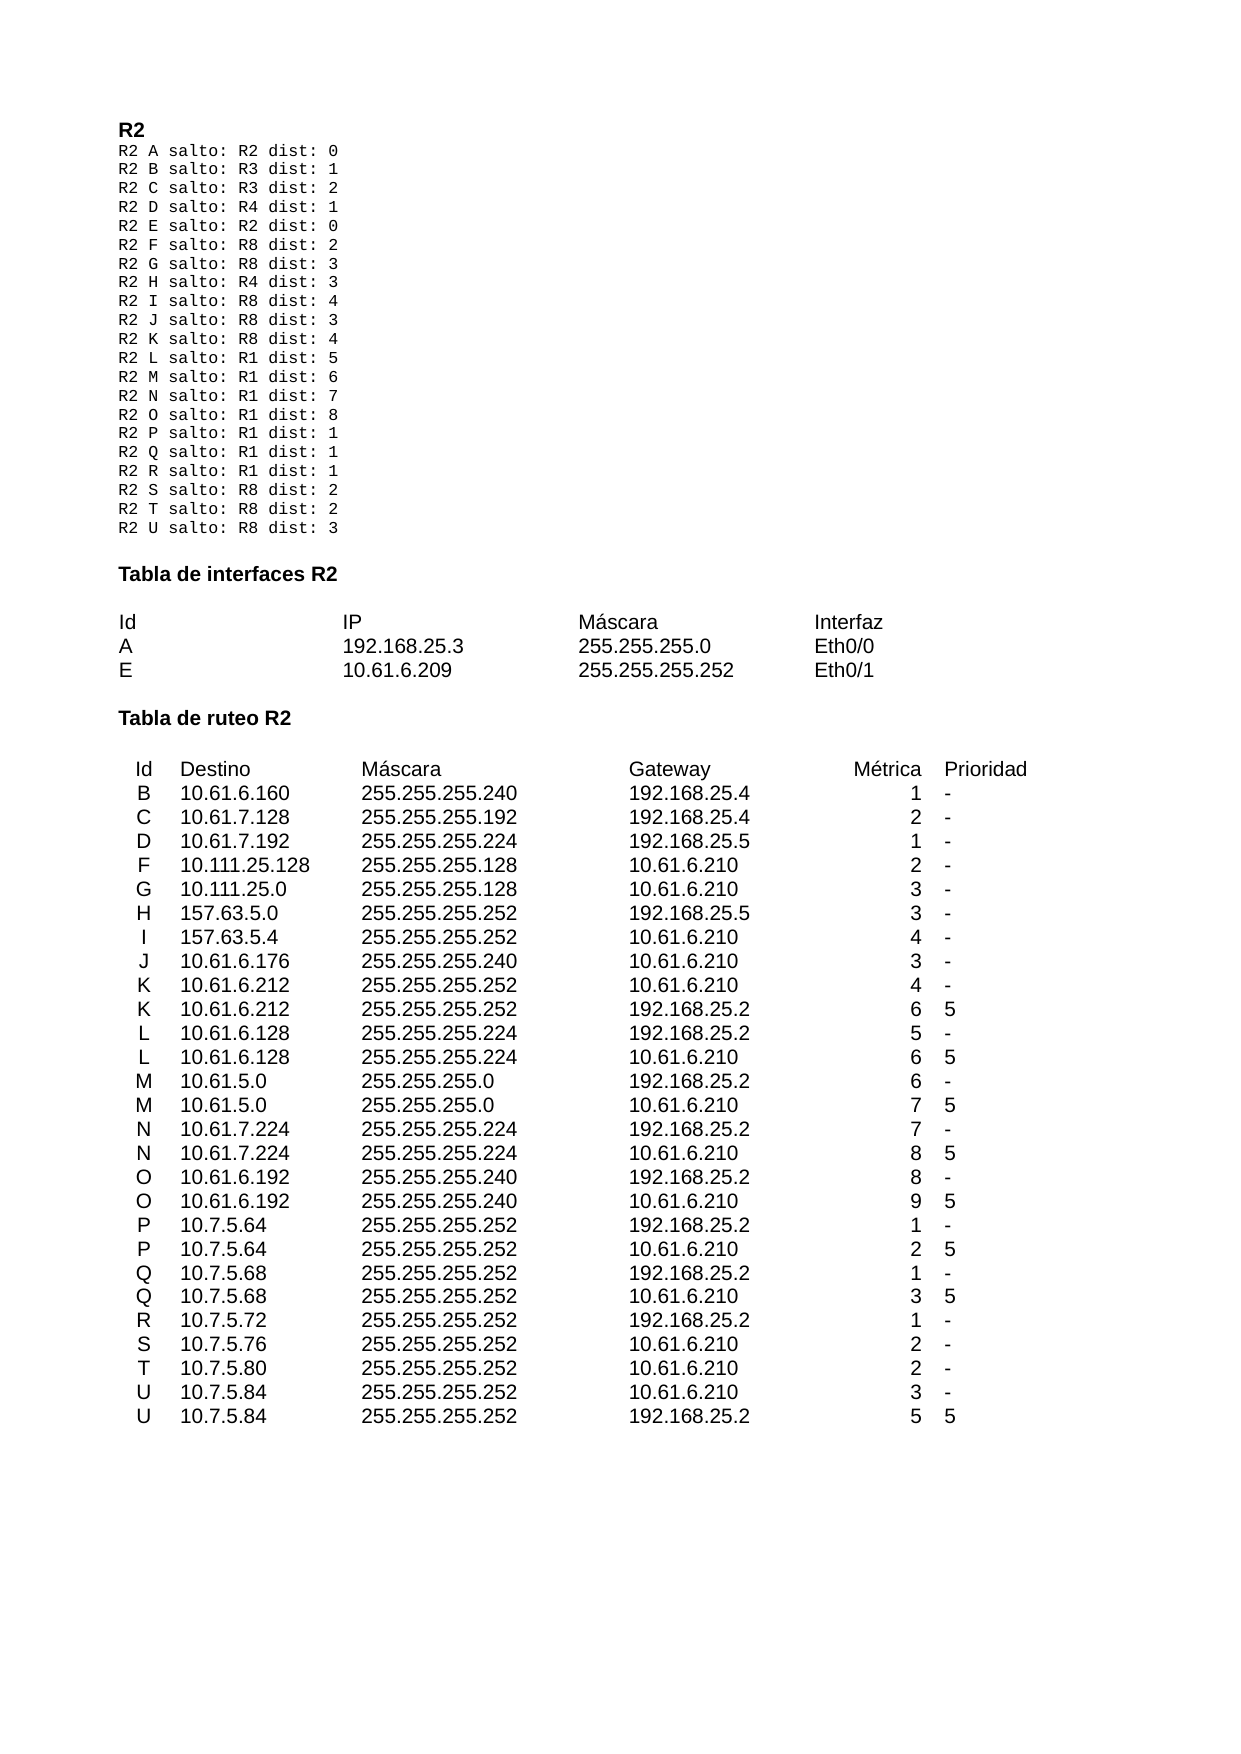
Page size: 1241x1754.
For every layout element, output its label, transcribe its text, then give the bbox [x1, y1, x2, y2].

table_cell 192.168.25.2 [617, 1308, 817, 1332]
text R2 R salto: R1 dist: 1 [118, 463, 1122, 481]
table_cell 3 [817, 877, 933, 901]
table_cell 255.255.255.252 [350, 1284, 617, 1308]
table_header Interfaz [814, 610, 1050, 634]
table_cell 10.61.6.210 [617, 1141, 817, 1164]
table_cell S [119, 1332, 169, 1356]
table_cell U [119, 1404, 169, 1428]
table_cell 3 [817, 949, 933, 973]
table_cell 10.61.6.210 [617, 1356, 817, 1380]
table_cell T [119, 1356, 169, 1380]
table_cell 8 [817, 1165, 933, 1188]
table_cell H [119, 901, 169, 925]
table_cell 255.255.255.252 [350, 1380, 617, 1404]
table_cell M [119, 1069, 169, 1093]
table_cell 10.61.7.224 [169, 1117, 350, 1141]
table_cell 10.61.6.210 [617, 973, 817, 997]
text R2 M salto: R1 dist: 6 [118, 368, 1122, 387]
table_cell N [119, 1141, 169, 1164]
table_cell 2 [817, 1236, 933, 1260]
table_header IP [342, 610, 578, 634]
table_cell P [119, 1213, 169, 1236]
table_cell 5 [933, 1045, 1053, 1069]
text Tabla de interfaces R2 [118, 562, 1122, 586]
table_cell 255.255.255.128 [350, 853, 617, 877]
table_cell 255.255.255.252 [350, 1332, 617, 1356]
table_cell - [933, 805, 1053, 829]
table_cell 255.255.255.252 [350, 1308, 617, 1332]
table_cell 255.255.255.252 [350, 925, 617, 949]
table_cell M [119, 1093, 169, 1117]
table_cell 10.7.5.84 [169, 1380, 350, 1404]
table_cell 10.111.25.0 [169, 877, 350, 901]
table_cell C [119, 805, 169, 829]
table_cell Q [119, 1284, 169, 1308]
text R2 L salto: R1 dist: 5 [118, 349, 1122, 368]
table_cell Eth0/1 [814, 658, 1050, 682]
table_cell 10.61.6.210 [617, 1093, 817, 1117]
table_cell 1 [817, 1213, 933, 1236]
text R2 Q salto: R1 dist: 1 [118, 444, 1122, 463]
table_cell 7 [817, 1093, 933, 1117]
table_cell A [119, 634, 342, 658]
table_cell 10.61.6.210 [617, 1284, 817, 1308]
table_cell 5 [933, 1189, 1053, 1212]
table_header Gateway [617, 757, 817, 781]
table_cell 192.168.25.4 [617, 781, 817, 805]
table_cell 4 [817, 925, 933, 949]
text R2 H salto: R4 dist: 3 [118, 274, 1122, 293]
table_cell 5 [933, 1141, 1053, 1164]
table_cell Eth0/0 [814, 634, 1050, 658]
table_cell 255.255.255.240 [350, 1189, 617, 1212]
table_cell 3 [817, 1284, 933, 1308]
table_cell 255.255.255.252 [350, 973, 617, 997]
table_cell 10.7.5.68 [169, 1284, 350, 1308]
table_cell 10.61.6.210 [617, 949, 817, 973]
table_cell 10.61.6.212 [169, 973, 350, 997]
text R2 D salto: R4 dist: 1 [118, 199, 1122, 217]
table_cell 255.255.255.252 [578, 658, 814, 682]
table_cell 192.168.25.2 [617, 997, 817, 1021]
table_cell 255.255.255.252 [350, 1236, 617, 1260]
table_cell 10.7.5.64 [169, 1213, 350, 1236]
table_cell 10.61.6.128 [169, 1021, 350, 1045]
table_cell 10.61.6.210 [617, 1236, 817, 1260]
table_cell F [119, 853, 169, 877]
table_cell 9 [817, 1189, 933, 1212]
table_cell 5 [933, 1093, 1053, 1117]
table_cell B [119, 781, 169, 805]
table_cell 192.168.25.5 [617, 901, 817, 925]
table_cell 192.168.25.2 [617, 1069, 817, 1093]
table_cell 157.63.5.4 [169, 925, 350, 949]
table_cell R [119, 1308, 169, 1332]
text R2 T salto: R8 dist: 2 [118, 500, 1122, 519]
table_cell - [933, 925, 1053, 949]
table_cell 10.61.6.192 [169, 1189, 350, 1212]
table_cell O [119, 1165, 169, 1188]
table_cell - [933, 829, 1053, 853]
text R2 B salto: R3 dist: 1 [118, 161, 1122, 180]
table_cell O [119, 1189, 169, 1212]
table_cell 7 [817, 1117, 933, 1141]
table_cell 8 [817, 1141, 933, 1164]
table_header Máscara [350, 757, 617, 781]
text R2 J salto: R8 dist: 3 [118, 312, 1122, 331]
text R2 E salto: R2 dist: 0 [118, 217, 1122, 236]
table_cell 255.255.255.252 [350, 997, 617, 1021]
table_cell Q [119, 1260, 169, 1284]
table_cell 10.7.5.76 [169, 1332, 350, 1356]
table_cell 10.61.6.210 [617, 1045, 817, 1069]
table_cell 5 [933, 1284, 1053, 1308]
table_cell 255.255.255.192 [350, 805, 617, 829]
table_cell 2 [817, 853, 933, 877]
table_cell - [933, 1332, 1053, 1356]
table_cell I [119, 925, 169, 949]
table_cell 10.61.6.209 [342, 658, 578, 682]
table_cell 1 [817, 829, 933, 853]
table_cell 3 [817, 901, 933, 925]
table_cell 255.255.255.252 [350, 1213, 617, 1236]
table_cell 10.61.6.210 [617, 853, 817, 877]
table_cell 10.111.25.128 [169, 853, 350, 877]
table_cell 6 [817, 1045, 933, 1069]
table_cell 255.255.255.128 [350, 877, 617, 901]
text R2 K salto: R8 dist: 4 [118, 331, 1122, 349]
table_cell 10.7.5.84 [169, 1404, 350, 1428]
table_header Métrica [817, 757, 933, 781]
table_cell 255.255.255.252 [350, 1404, 617, 1428]
table_cell L [119, 1021, 169, 1045]
table_cell 255.255.255.0 [350, 1069, 617, 1093]
table_cell 10.7.5.64 [169, 1236, 350, 1260]
table_cell 10.61.5.0 [169, 1093, 350, 1117]
table_cell 157.63.5.0 [169, 901, 350, 925]
table_cell 10.61.6.176 [169, 949, 350, 973]
table_cell 6 [817, 997, 933, 1021]
table_cell 255.255.255.224 [350, 1021, 617, 1045]
table_cell 2 [817, 805, 933, 829]
table_cell - [933, 949, 1053, 973]
text R2 G salto: R8 dist: 3 [118, 255, 1122, 274]
text R2 F salto: R8 dist: 2 [118, 236, 1122, 255]
table_cell 10.7.5.72 [169, 1308, 350, 1332]
table_cell - [933, 781, 1053, 805]
table_cell - [933, 1213, 1053, 1236]
table_cell - [933, 1356, 1053, 1380]
table_cell 255.255.255.252 [350, 1356, 617, 1380]
table_cell 255.255.255.252 [350, 1260, 617, 1284]
table_header Prioridad [933, 757, 1053, 781]
table_cell 255.255.255.240 [350, 781, 617, 805]
table_cell 10.61.6.210 [617, 1332, 817, 1356]
table_cell 255.255.255.0 [350, 1093, 617, 1117]
table_cell E [119, 658, 342, 682]
table_cell 255.255.255.224 [350, 1117, 617, 1141]
text R2 [118, 118, 1122, 142]
table_cell U [119, 1380, 169, 1404]
table_cell 6 [817, 1069, 933, 1093]
table_cell 2 [817, 1356, 933, 1380]
table_cell 192.168.25.2 [617, 1213, 817, 1236]
table_cell 5 [817, 1021, 933, 1045]
table_cell 255.255.255.240 [350, 1165, 617, 1188]
table_cell 10.61.6.210 [617, 925, 817, 949]
text R2 S salto: R8 dist: 2 [118, 481, 1122, 500]
table_cell L [119, 1045, 169, 1069]
table_cell - [933, 1260, 1053, 1284]
table_cell 255.255.255.240 [350, 949, 617, 973]
table_cell N [119, 1117, 169, 1141]
table_cell 192.168.25.2 [617, 1165, 817, 1188]
table_cell - [933, 877, 1053, 901]
table_cell 192.168.25.2 [617, 1117, 817, 1141]
table_cell P [119, 1236, 169, 1260]
table_cell 192.168.25.2 [617, 1021, 817, 1045]
table_cell 10.61.6.210 [617, 1380, 817, 1404]
text R2 A salto: R2 dist: 0 [118, 142, 1122, 161]
table_cell D [119, 829, 169, 853]
table_cell - [933, 853, 1053, 877]
table_cell 5 [933, 997, 1053, 1021]
table_cell - [933, 1380, 1053, 1404]
table_cell 10.61.5.0 [169, 1069, 350, 1093]
table_cell 10.61.7.192 [169, 829, 350, 853]
text R2 N salto: R1 dist: 7 [118, 387, 1122, 406]
table_cell 255.255.255.224 [350, 1141, 617, 1164]
table_cell 255.255.255.252 [350, 901, 617, 925]
table_cell G [119, 877, 169, 901]
table_cell 192.168.25.3 [342, 634, 578, 658]
table_cell 192.168.25.5 [617, 829, 817, 853]
table_header Id [119, 757, 169, 781]
table_cell 10.61.7.224 [169, 1141, 350, 1164]
table_cell - [933, 973, 1053, 997]
text R2 O salto: R1 dist: 8 [118, 406, 1122, 425]
table_cell - [933, 1165, 1053, 1188]
table_cell - [933, 1021, 1053, 1045]
table_cell 10.61.6.192 [169, 1165, 350, 1188]
table_cell 10.61.6.210 [617, 877, 817, 901]
table_cell 10.61.6.212 [169, 997, 350, 1021]
table_cell 2 [817, 1332, 933, 1356]
table_cell 1 [817, 781, 933, 805]
table_cell K [119, 973, 169, 997]
table_cell 5 [933, 1404, 1053, 1428]
table_header Id [119, 610, 342, 634]
table_cell 3 [817, 1380, 933, 1404]
table_cell 255.255.255.224 [350, 829, 617, 853]
table_cell 4 [817, 973, 933, 997]
text R2 U salto: R8 dist: 3 [118, 519, 1122, 538]
text R2 C salto: R3 dist: 2 [118, 180, 1122, 199]
table_cell 1 [817, 1260, 933, 1284]
table_cell 10.61.7.128 [169, 805, 350, 829]
table_cell 255.255.255.224 [350, 1045, 617, 1069]
table_cell 1 [817, 1308, 933, 1332]
table_cell 10.61.6.128 [169, 1045, 350, 1069]
text R2 I salto: R8 dist: 4 [118, 293, 1122, 312]
table_cell 10.61.6.160 [169, 781, 350, 805]
table_cell - [933, 1117, 1053, 1141]
table_cell 192.168.25.4 [617, 805, 817, 829]
table_cell - [933, 1308, 1053, 1332]
table_cell 10.7.5.68 [169, 1260, 350, 1284]
table_cell 10.61.6.210 [617, 1189, 817, 1212]
table_cell 192.168.25.2 [617, 1404, 817, 1428]
table_cell 5 [933, 1236, 1053, 1260]
table_header Máscara [578, 610, 814, 634]
text Tabla de ruteo R2 [118, 706, 1122, 730]
table_cell 5 [817, 1404, 933, 1428]
table_cell - [933, 901, 1053, 925]
table_cell 255.255.255.0 [578, 634, 814, 658]
table_cell - [933, 1069, 1053, 1093]
table_cell 192.168.25.2 [617, 1260, 817, 1284]
table_cell 10.7.5.80 [169, 1356, 350, 1380]
table_cell K [119, 997, 169, 1021]
table_cell J [119, 949, 169, 973]
table_header Destino [169, 757, 350, 781]
text R2 P salto: R1 dist: 1 [118, 425, 1122, 444]
